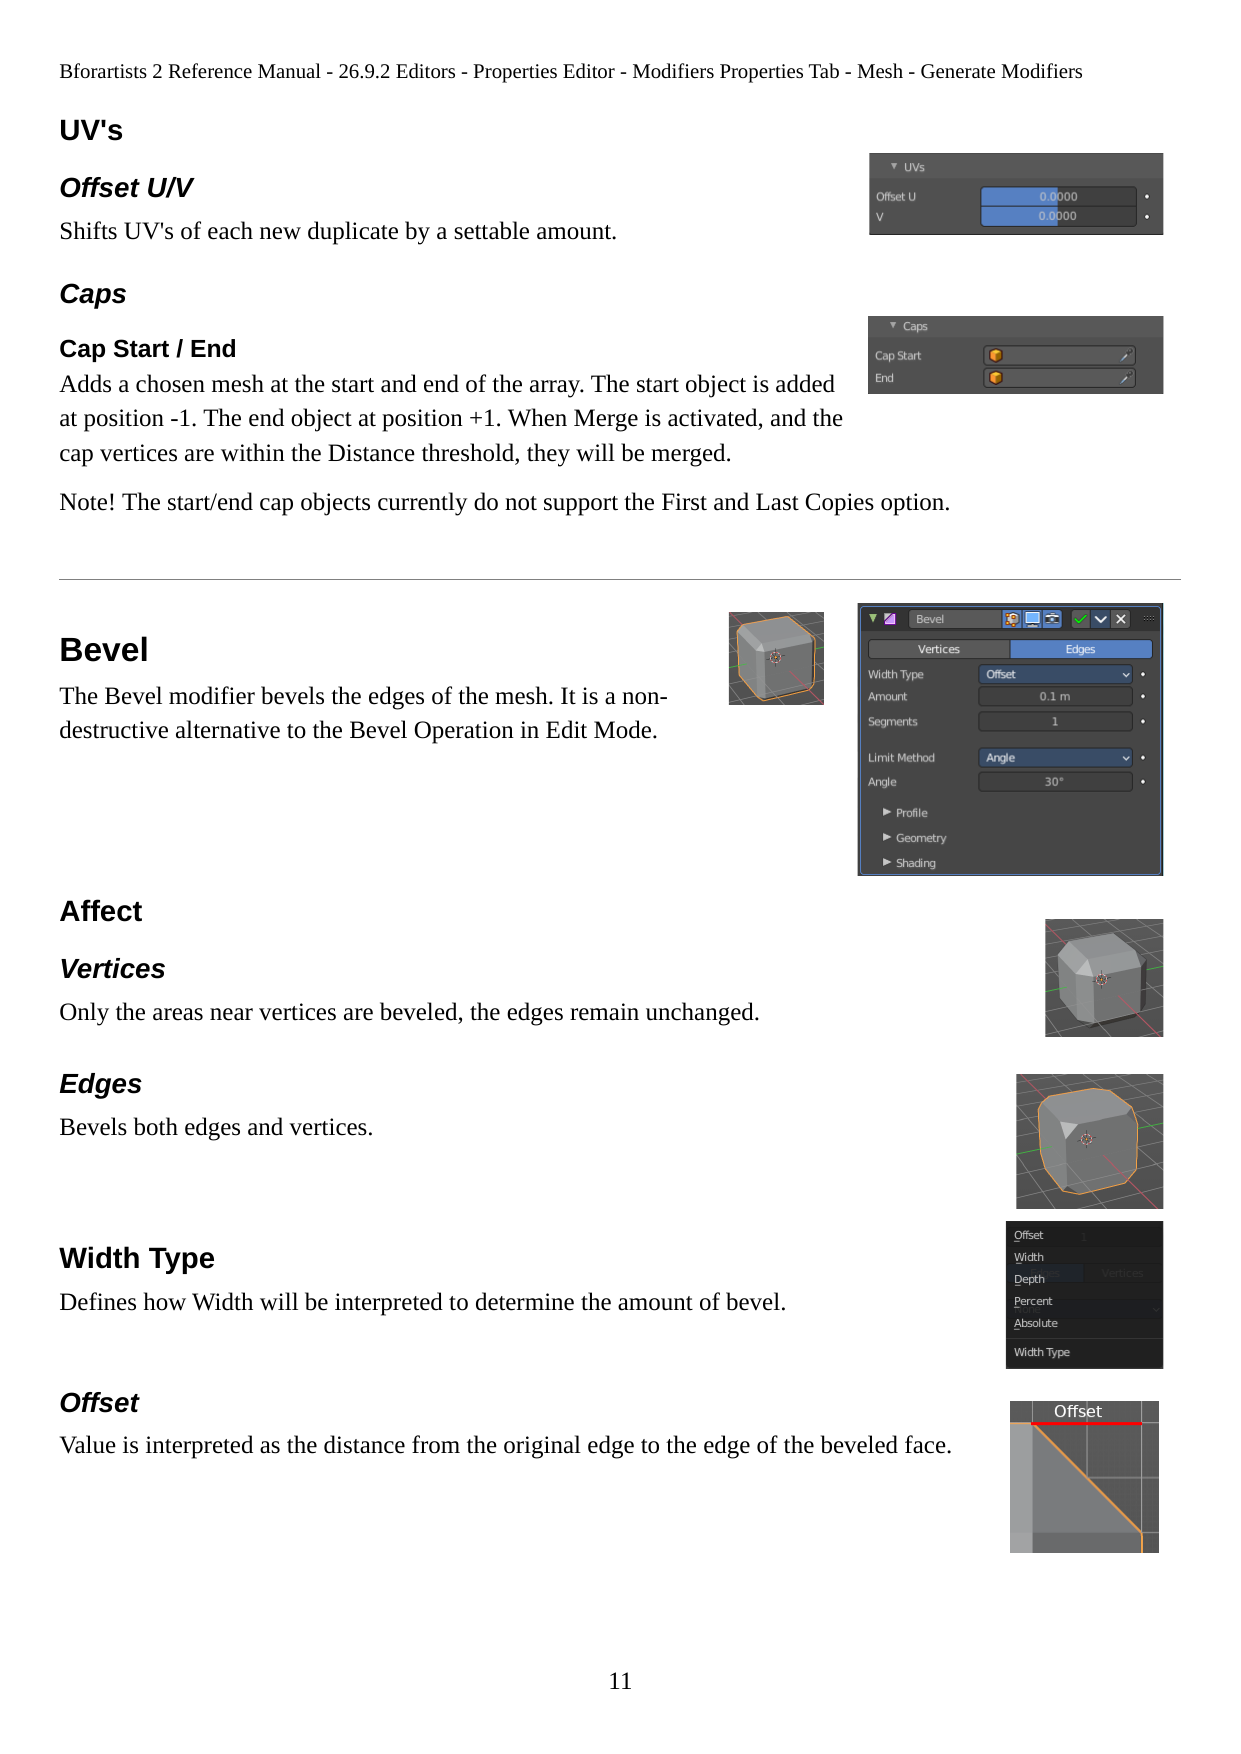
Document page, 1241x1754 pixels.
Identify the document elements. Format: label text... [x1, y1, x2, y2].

subtitle Offset [59, 1386, 1181, 1418]
subtitle Caps [59, 277, 1181, 309]
subtitle [1164, 953, 1181, 985]
subtitle UV's [59, 113, 1181, 146]
text The Bevel modifier bevels the edges of the mesh. It is a non-destructive alternative to the Bevel Operation in Edit Mode. [59, 681, 857, 744]
subtitle [1164, 334, 1181, 363]
subtitle Affect [59, 894, 1181, 928]
subtitle Offset U/V [59, 171, 869, 203]
subtitle [824, 630, 857, 668]
subtitle Width Type [59, 1241, 1005, 1275]
picture [857, 603, 1164, 876]
subtitle Vertices [59, 953, 1045, 985]
picture [868, 316, 1164, 394]
subtitle [1164, 1241, 1181, 1275]
text Only the areas near vertices are beveled, the edges remain unchanged. [59, 997, 1045, 1026]
text Bevels both edges and vertices. [59, 1112, 1016, 1140]
text Defines how Width will be interpreted to determine the amount of bevel. [59, 1287, 1005, 1316]
picture [728, 612, 824, 705]
picture [1010, 1401, 1159, 1553]
text Adds a chosen mesh at the start and end of the array. The start object is added at position -1. The end object at position +1. When Merge is activated, and the cap vertices are within the Distance threshold, they will be merged. [59, 369, 1181, 467]
subtitle Edges [59, 1067, 1181, 1099]
picture [1045, 919, 1164, 1037]
text Note! The start/end cap objects currently do not support the First and Last Copies option. [59, 487, 1181, 516]
text Shifts UV's of each new duplicate by a settable amount. [59, 216, 1181, 244]
subtitle Bevel [59, 630, 728, 668]
picture [1005, 1221, 1164, 1369]
subtitle Cap Start / End [59, 334, 868, 363]
picture [1016, 1074, 1164, 1209]
subtitle [1164, 630, 1181, 668]
subtitle [1164, 171, 1181, 203]
picture [869, 153, 1164, 235]
text Value is interpreted as the distance from the original edge to the edge of the beveled face. [59, 1431, 1010, 1459]
